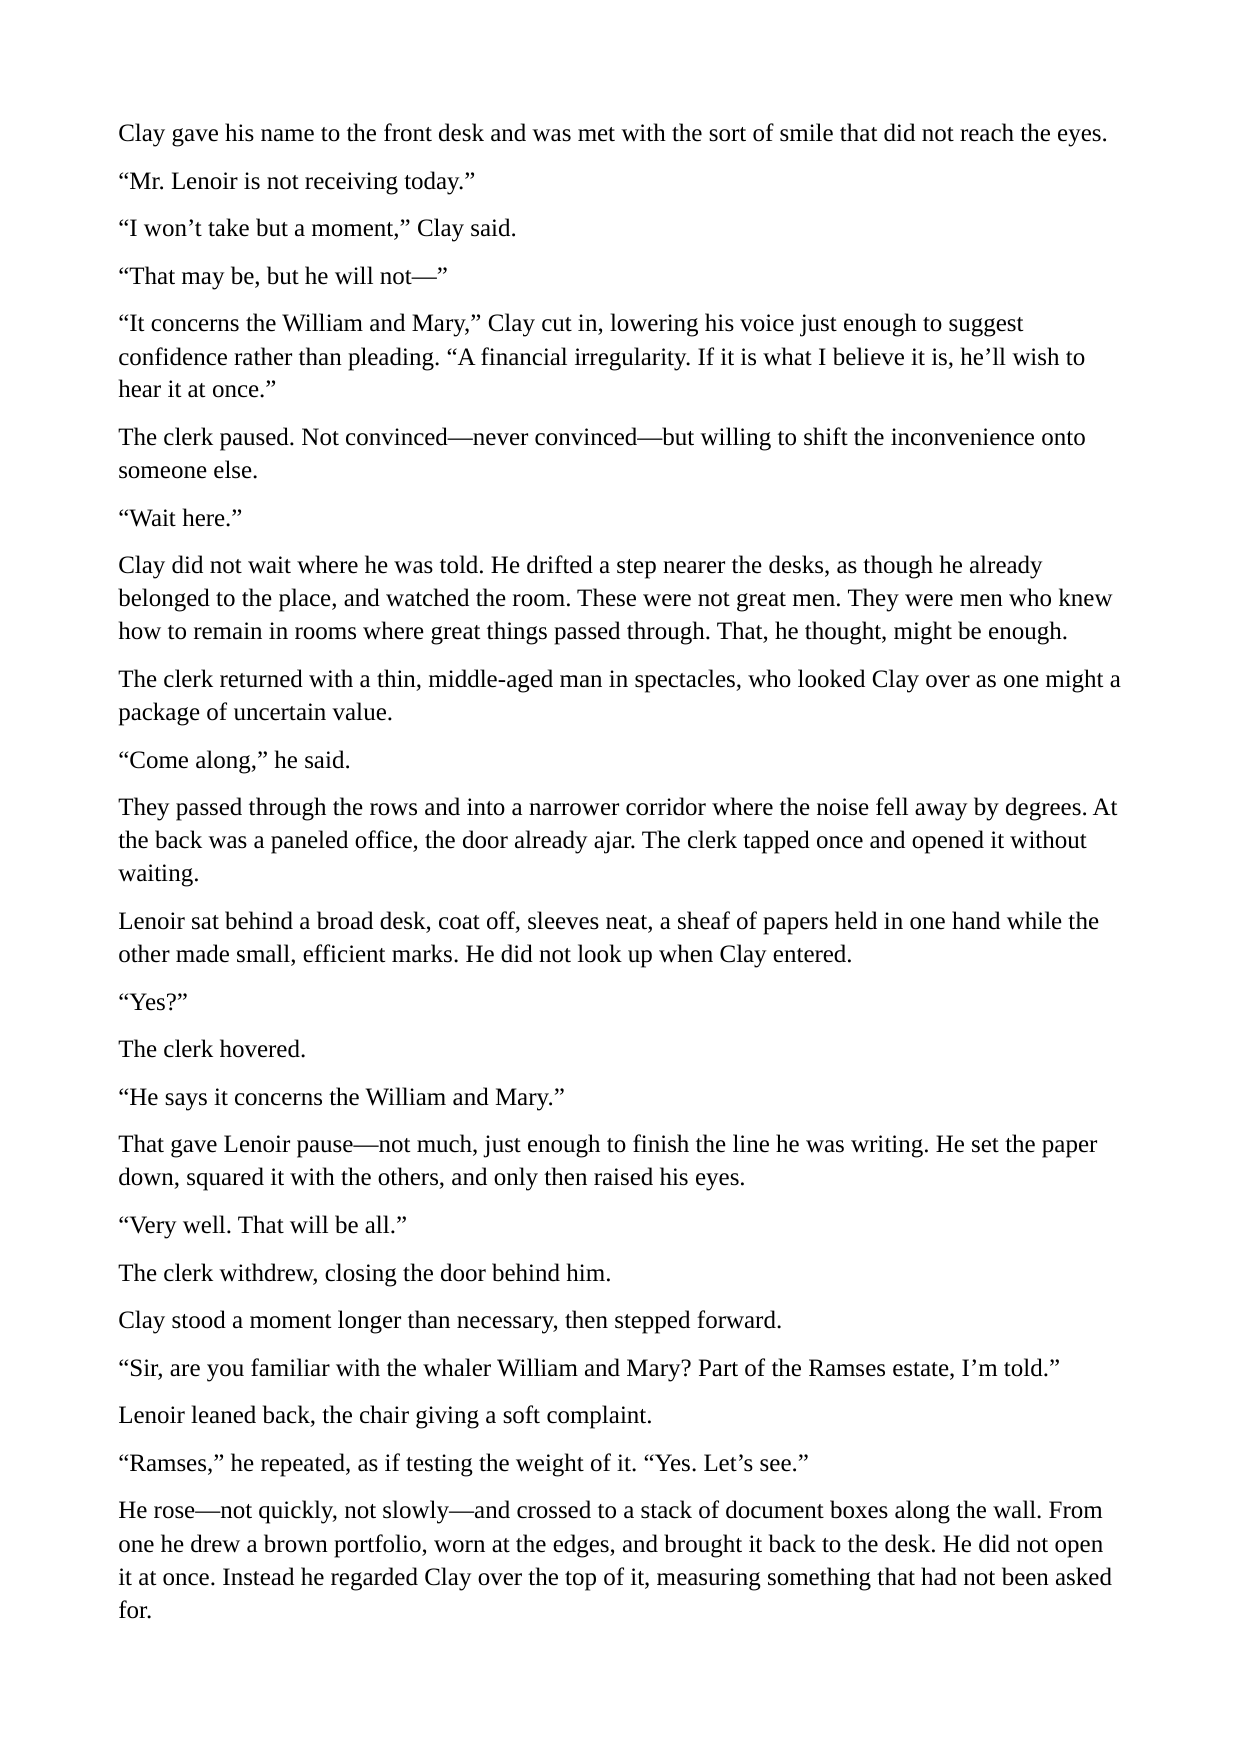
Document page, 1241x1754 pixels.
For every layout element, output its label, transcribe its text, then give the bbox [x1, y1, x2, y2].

text That gave Lenoir pause—not much, just enough to finish the line he was writing. He set the paper down, squared it with the others, and only then raised his eyes. [118, 1129, 1122, 1191]
text Lenoir leaned back, the chair giving a soft complaint. [118, 1400, 1122, 1429]
text “He says it concerns the William and Mary.” [118, 1082, 1122, 1111]
text He rose—not quickly, not slowly—and crossed to a stack of document boxes along the wall. From one he drew a brown portfolio, worn at the edges, and brought it back to the desk. He did not open it at once. Instead he regarded Clay over the top of it, measuring something that had not been asked for. [118, 1496, 1122, 1623]
text They passed through the rows and into a narrower corridor where the noise fell away by degrees. At the back was a paneled office, the door already ajar. The clerk tapped once and opened it without waiting. [118, 792, 1122, 887]
text Clay gave his name to the front desk and was met with the sort of smile that did not reach the eyes. [118, 118, 1122, 147]
text “Come along,” he said. [118, 745, 1122, 773]
text “Very well. That will be all.” [118, 1210, 1122, 1239]
text “Ramses,” he repeated, as if testing the weight of it. “Yes. Let’s see.” [118, 1448, 1122, 1477]
text “Wait here.” [118, 503, 1122, 532]
text The clerk returned with a thin, middle-aged man in spectacles, who looked Clay over as one might a package of uncertain value. [118, 664, 1122, 726]
text “Yes?” [118, 987, 1122, 1015]
text “It concerns the William and Mary,” Clay cut in, lowering his voice just enough to suggest confidence rather than pleading. “A financial irregularity. If it is what I believe it is, he’ll wish to hear it at once.” [118, 308, 1122, 403]
text The clerk withdrew, closing the door behind him. [118, 1258, 1122, 1286]
text “Mr. Lenoir is not receiving today.” [118, 166, 1122, 194]
text The clerk paused. Not convinced—never convinced—but willing to shift the inconvenience onto someone else. [118, 422, 1122, 484]
text The clerk hovered. [118, 1034, 1122, 1063]
text “I won’t take but a moment,” Clay said. [118, 213, 1122, 242]
text Clay stood a moment longer than necessary, then stepped forward. [118, 1305, 1122, 1334]
text “Sir, are you familiar with the whaler William and Mary? Part of the Ramses estate, I’m told.” [118, 1353, 1122, 1382]
text Lenoir sat behind a broad desk, coat off, sleeves neat, a sheaf of papers held in one hand while the other made small, efficient marks. He did not look up when Clay entered. [118, 906, 1122, 968]
text Clay did not wait where he was told. He drifted a step nearer the desks, as though he already belonged to the place, and watched the room. These were not great men. They were men who knew how to remain in rooms where great things passed through. That, he thought, might be enough. [118, 550, 1122, 645]
text “That may be, but he will not—” [118, 261, 1122, 290]
